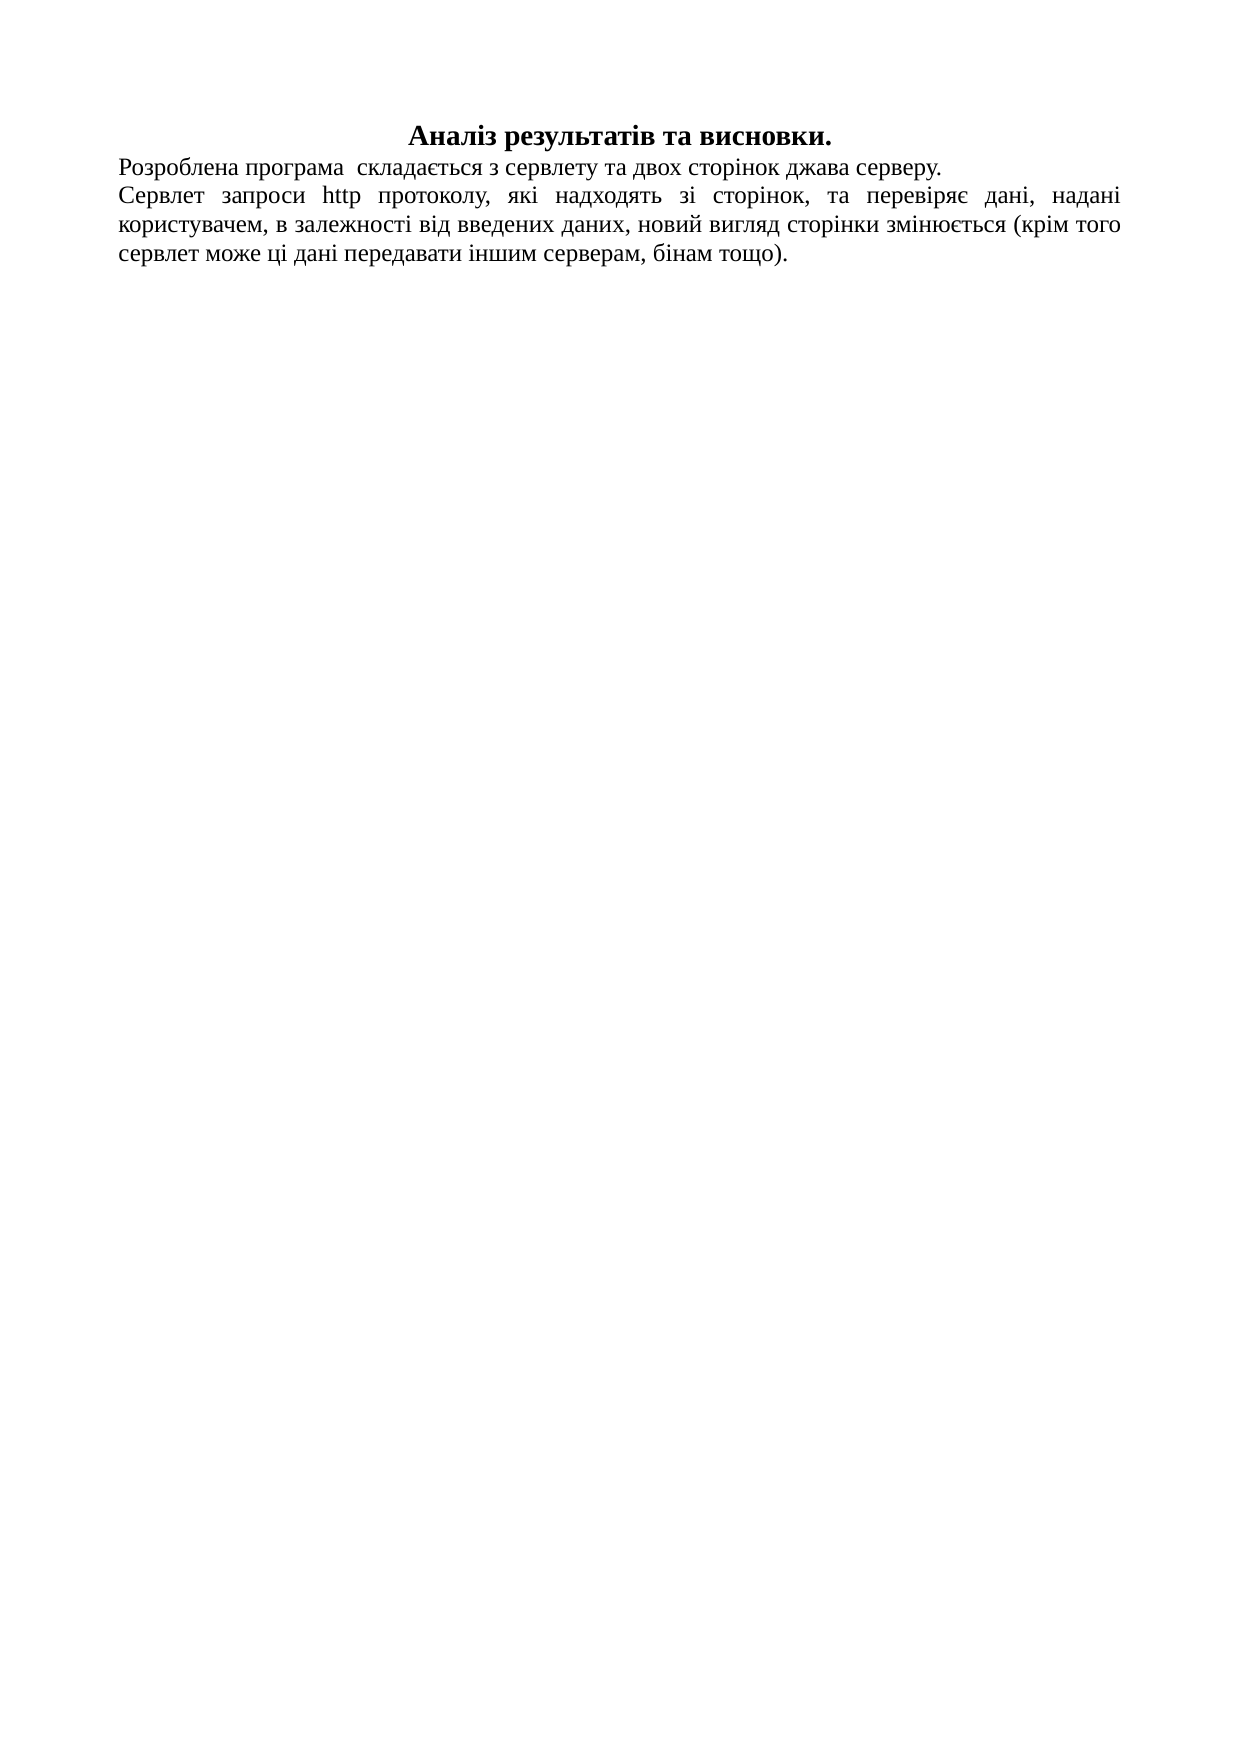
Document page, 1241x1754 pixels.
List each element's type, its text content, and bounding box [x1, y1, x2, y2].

text Розроблена програма складається з сервлету та двох сторінок джава серверу. [118, 152, 1122, 180]
text Аналіз результатів та висновки. [118, 118, 1122, 152]
text Сервлет запроси http протоколу, які надходять зі сторінок, та перевіряє дані, надані користувачем, в залежності від введених даних, новий вигляд сторінки змінюється (крім того сервлет може ці дані передавати іншим серверам, бінам тощо). [118, 180, 1122, 267]
